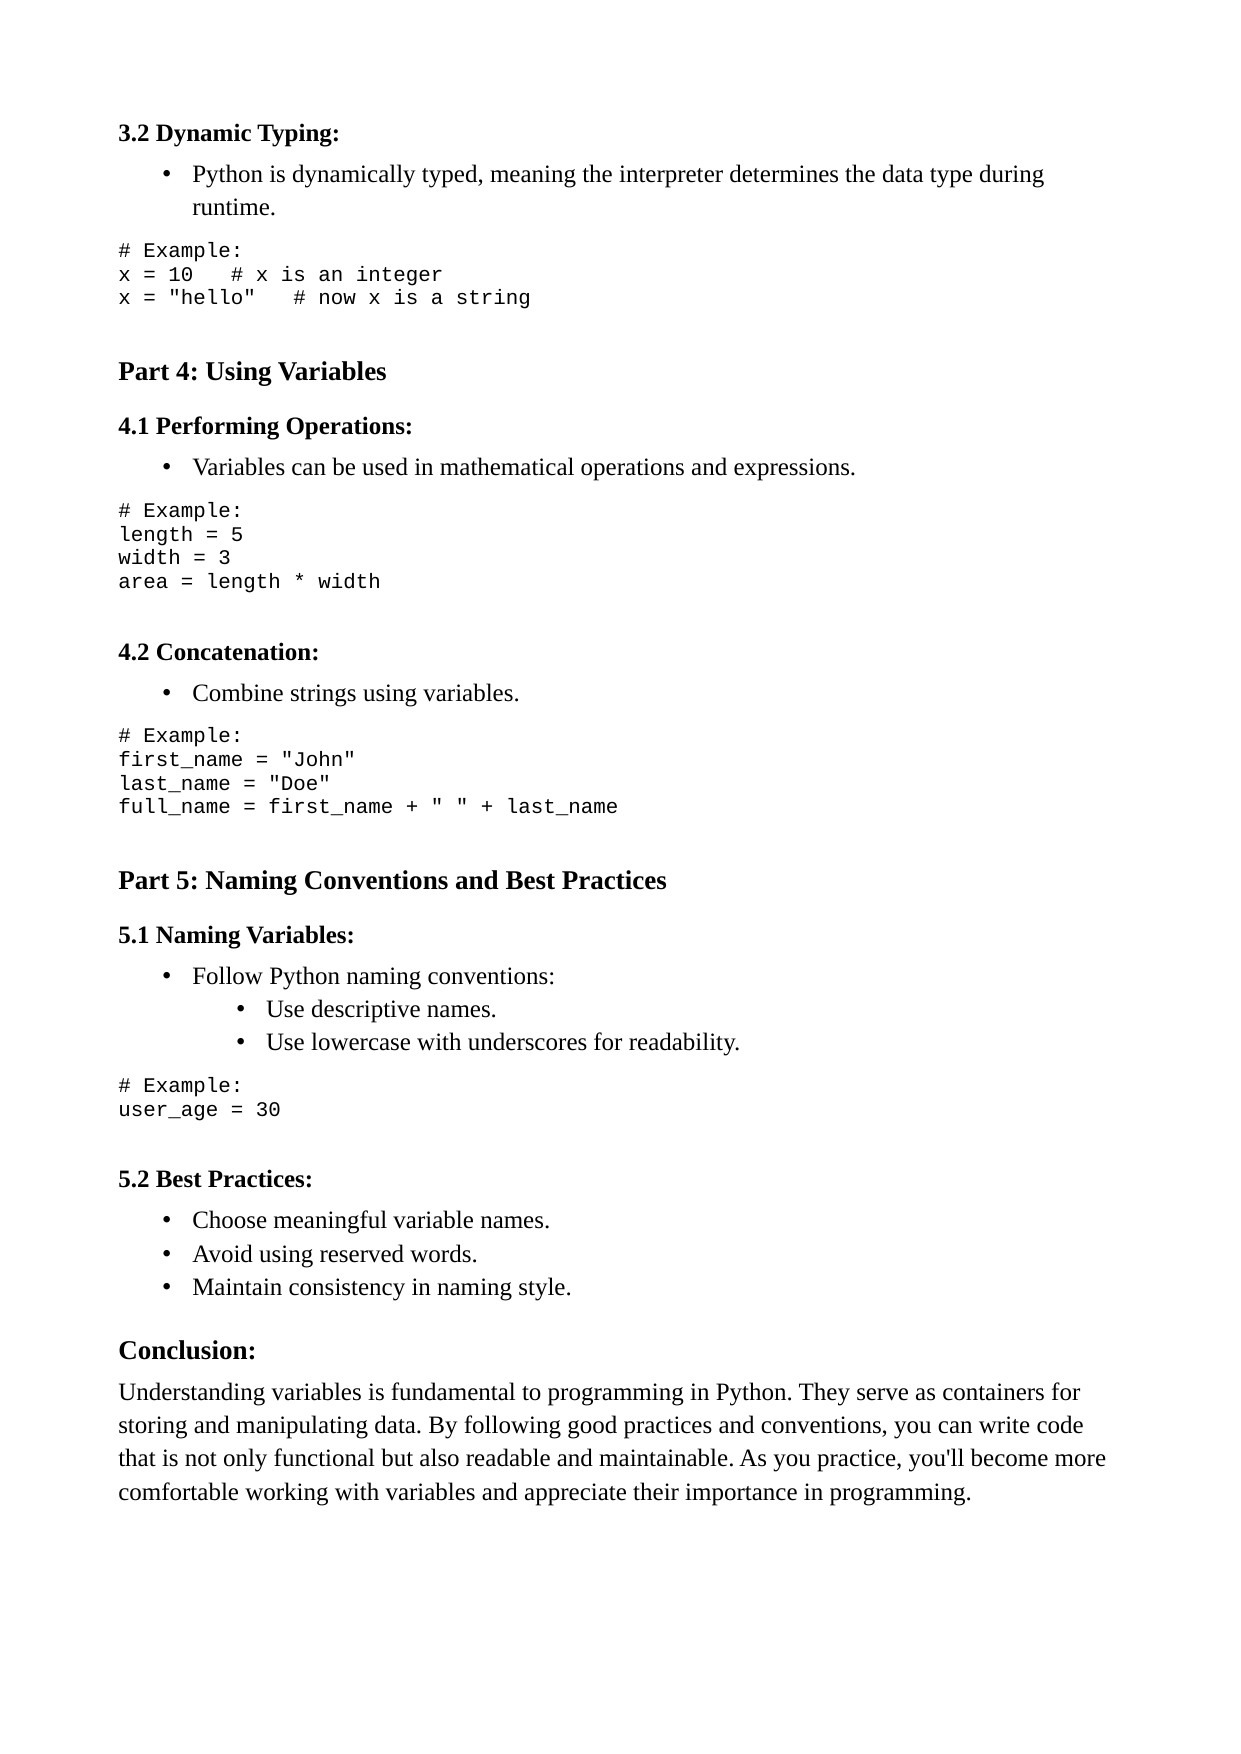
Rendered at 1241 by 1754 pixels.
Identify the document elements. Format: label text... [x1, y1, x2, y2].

list Maintain consistency in naming style. [162, 1272, 1122, 1300]
text x = "hello" # now x is a string [118, 287, 1122, 311]
text first_name = "John" [118, 749, 1122, 773]
text last_name = "Doe" [118, 773, 1122, 796]
text Understanding variables is fundamental to programming in Python. They serve as containers for storing and manipulating data. By following good practices and conventions, you can write code that is not only functional but also readable and maintainable. As you practice, you'll become more comfortable working with variables and appreciate their importance in programming. [118, 1377, 1122, 1505]
subtitle 3.2 Dynamic Typing: [118, 118, 1122, 147]
subtitle 5.2 Best Practices: [118, 1164, 1122, 1193]
text x = 10 # x is an integer [118, 264, 1122, 287]
list Use lowercase with underscores for readability. [236, 1027, 1122, 1056]
list Choose meaningful variable names. [162, 1206, 1122, 1234]
text user_age = 30 [118, 1099, 1122, 1122]
subtitle Conclusion: [118, 1334, 1122, 1365]
subtitle Part 4: Using Variables [118, 355, 1122, 386]
text # Example: [118, 725, 1122, 749]
text # Example: [118, 240, 1122, 264]
list Avoid using reserved words. [162, 1239, 1122, 1267]
text area = length * width [118, 571, 1122, 594]
subtitle 4.2 Concatenation: [118, 637, 1122, 665]
text # Example: [118, 1075, 1122, 1099]
list Combine strings using variables. [162, 678, 1122, 707]
subtitle 4.1 Performing Operations: [118, 411, 1122, 440]
text full_name = first_name + " " + last_name [118, 796, 1122, 820]
text # Example: [118, 500, 1122, 524]
list Python is dynamically typed, meaning the interpreter determines the data type during runtime. [162, 159, 1122, 221]
subtitle Part 5: Naming Conventions and Best Practices [118, 864, 1122, 895]
list Variables can be used in mathematical operations and expressions. [162, 452, 1122, 481]
text length = 5 [118, 524, 1122, 547]
subtitle 5.1 Naming Variables: [118, 920, 1122, 949]
list Use descriptive names. [236, 994, 1122, 1023]
text width = 3 [118, 547, 1122, 571]
list Follow Python naming conventions: [162, 961, 1122, 990]
